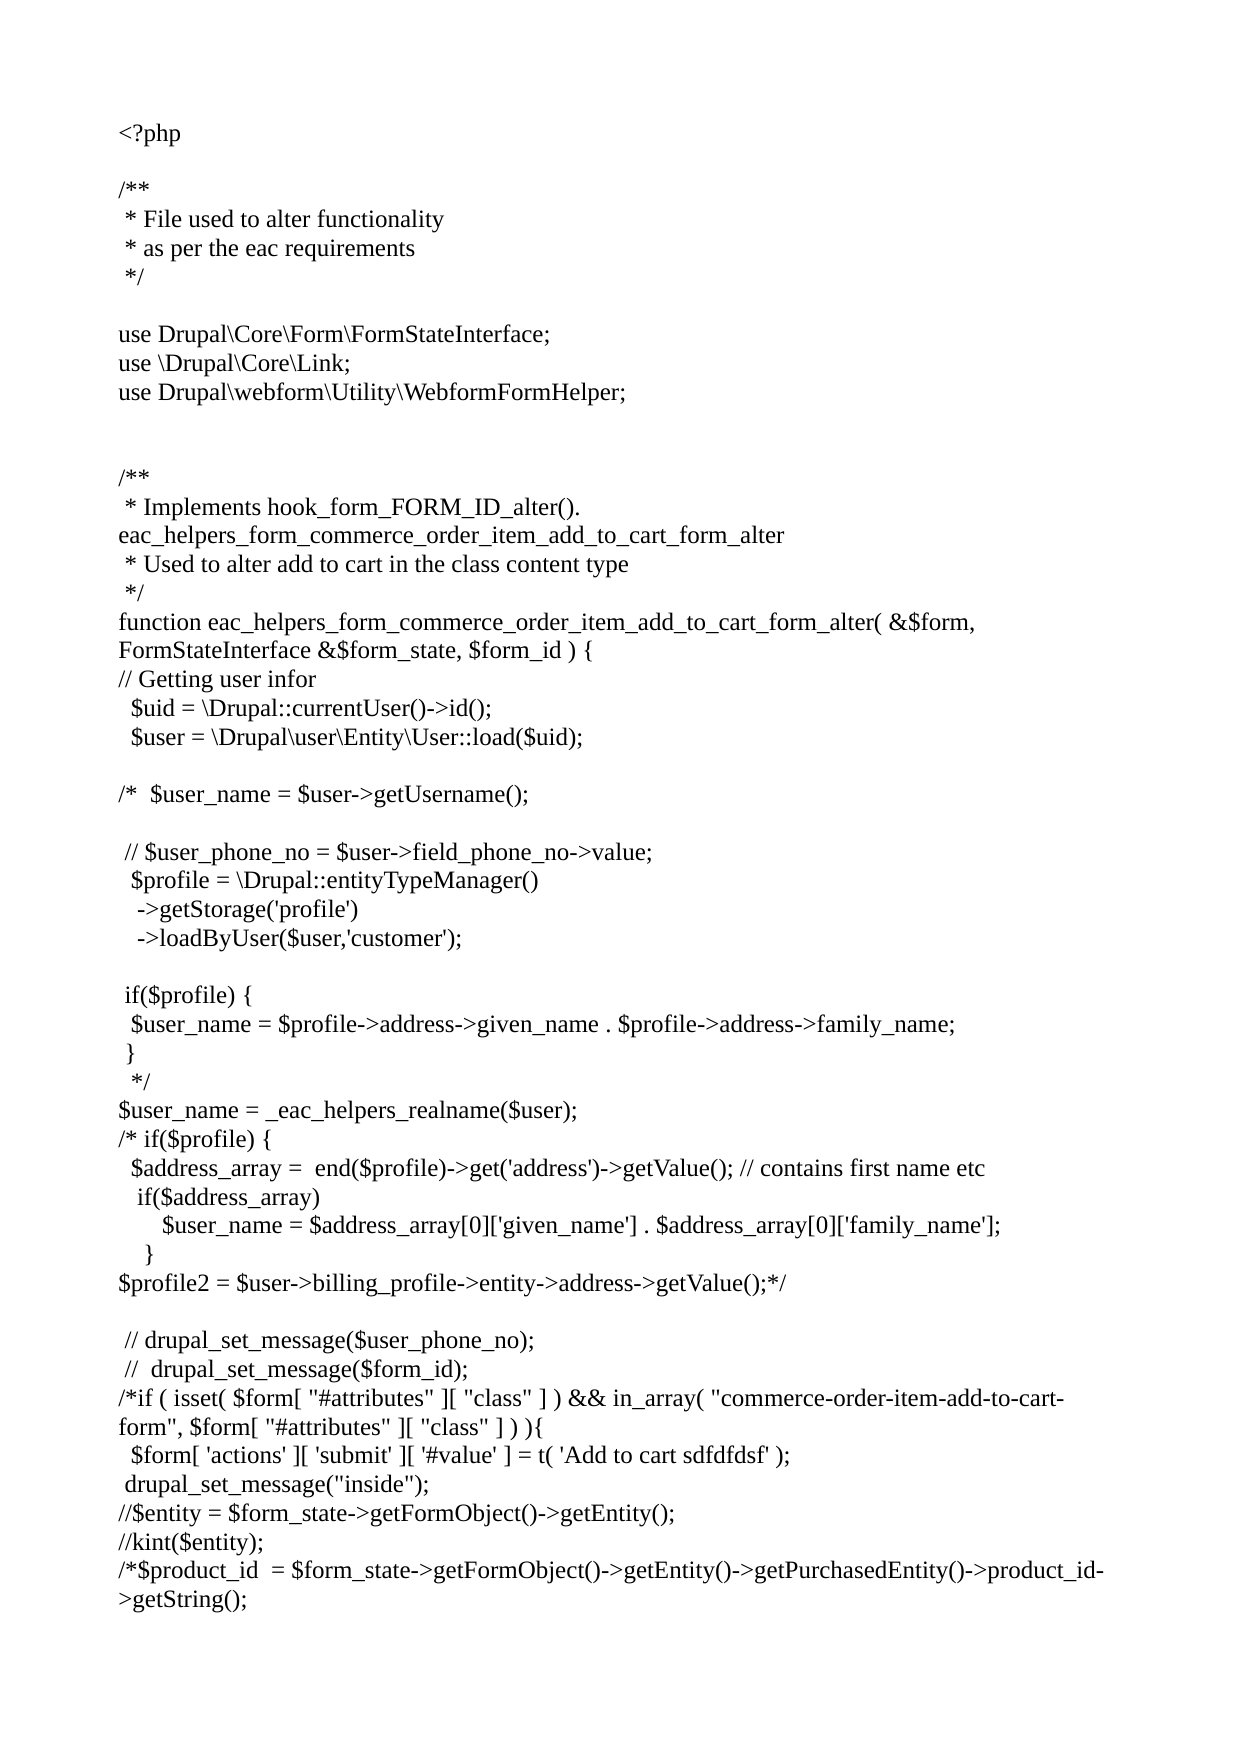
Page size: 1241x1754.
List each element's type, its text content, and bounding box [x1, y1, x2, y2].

text // $user_phone_no = $user->field_phone_no->value; [118, 837, 1122, 866]
text //kint($entity); [118, 1527, 1122, 1556]
text $form[ 'actions' ][ 'submit' ][ '#value' ] = t( 'Add to cart sdfdfdsf' ); [118, 1441, 1122, 1469]
text $user_name = $address_array[0]['given_name'] . $address_array[0]['family_name']; [118, 1211, 1122, 1239]
text drupal_set_message("inside"); [118, 1469, 1122, 1498]
text /** [118, 463, 1122, 492]
text } [118, 1038, 1122, 1067]
text function eac_helpers_form_commerce_order_item_add_to_cart_form_alter( &$form, FormStateInterface &$form_state, $form_id ) { [118, 607, 1122, 664]
text * File used to alter functionality [118, 204, 1122, 233]
text // drupal_set_message($form_id); [118, 1354, 1122, 1383]
text ->getStorage('profile') [118, 894, 1122, 923]
text */ [118, 1067, 1122, 1096]
text //$entity = $form_state->getFormObject()->getEntity(); [118, 1498, 1122, 1527]
text */ [118, 578, 1122, 607]
text $uid = \Drupal::currentUser()->id(); [118, 693, 1122, 722]
text use Drupal\Core\Form\FormStateInterface; [118, 319, 1122, 348]
text * Used to alter add to cart in the class content type [118, 549, 1122, 578]
text if($profile) { [118, 981, 1122, 1009]
text */ [118, 262, 1122, 291]
text /*$product_id = $form_state->getFormObject()->getEntity()->getPurchasedEntity()->product_id->getString(); [118, 1556, 1122, 1613]
text /** [118, 176, 1122, 204]
text // Getting user infor [118, 664, 1122, 693]
text /* if($profile) { [118, 1124, 1122, 1153]
text } [118, 1239, 1122, 1268]
text ->loadByUser($user,'customer'); [118, 923, 1122, 952]
text <?php [118, 118, 1122, 147]
text $address_array = end($profile)->get('address')->getValue(); // contains first name etc [118, 1153, 1122, 1182]
text $user_name = _eac_helpers_realname($user); [118, 1096, 1122, 1124]
text $user_name = $profile->address->given_name . $profile->address->family_name; [118, 1009, 1122, 1038]
text use Drupal\webform\Utility\WebformFormHelper; [118, 377, 1122, 406]
text /* $user_name = $user->getUsername(); [118, 779, 1122, 808]
text if($address_array) [118, 1182, 1122, 1211]
text * Implements hook_form_FORM_ID_alter(). eac_helpers_form_commerce_order_item_add_to_cart_form_alter [118, 492, 1122, 549]
text // drupal_set_message($user_phone_no); [118, 1326, 1122, 1354]
text $user = \Drupal\user\Entity\User::load($uid); [118, 722, 1122, 751]
text /*if ( isset( $form[ "#attributes" ][ "class" ] ) && in_array( "commerce-order-item-add-to-cart-form", $form[ "#attributes" ][ "class" ] ) ){ [118, 1383, 1122, 1441]
text use \Drupal\Core\Link; [118, 348, 1122, 377]
text $profile2 = $user->billing_profile->entity->address->getValue();*/ [118, 1268, 1122, 1297]
text $profile = \Drupal::entityTypeManager() [118, 866, 1122, 894]
text * as per the eac requirements [118, 233, 1122, 262]
